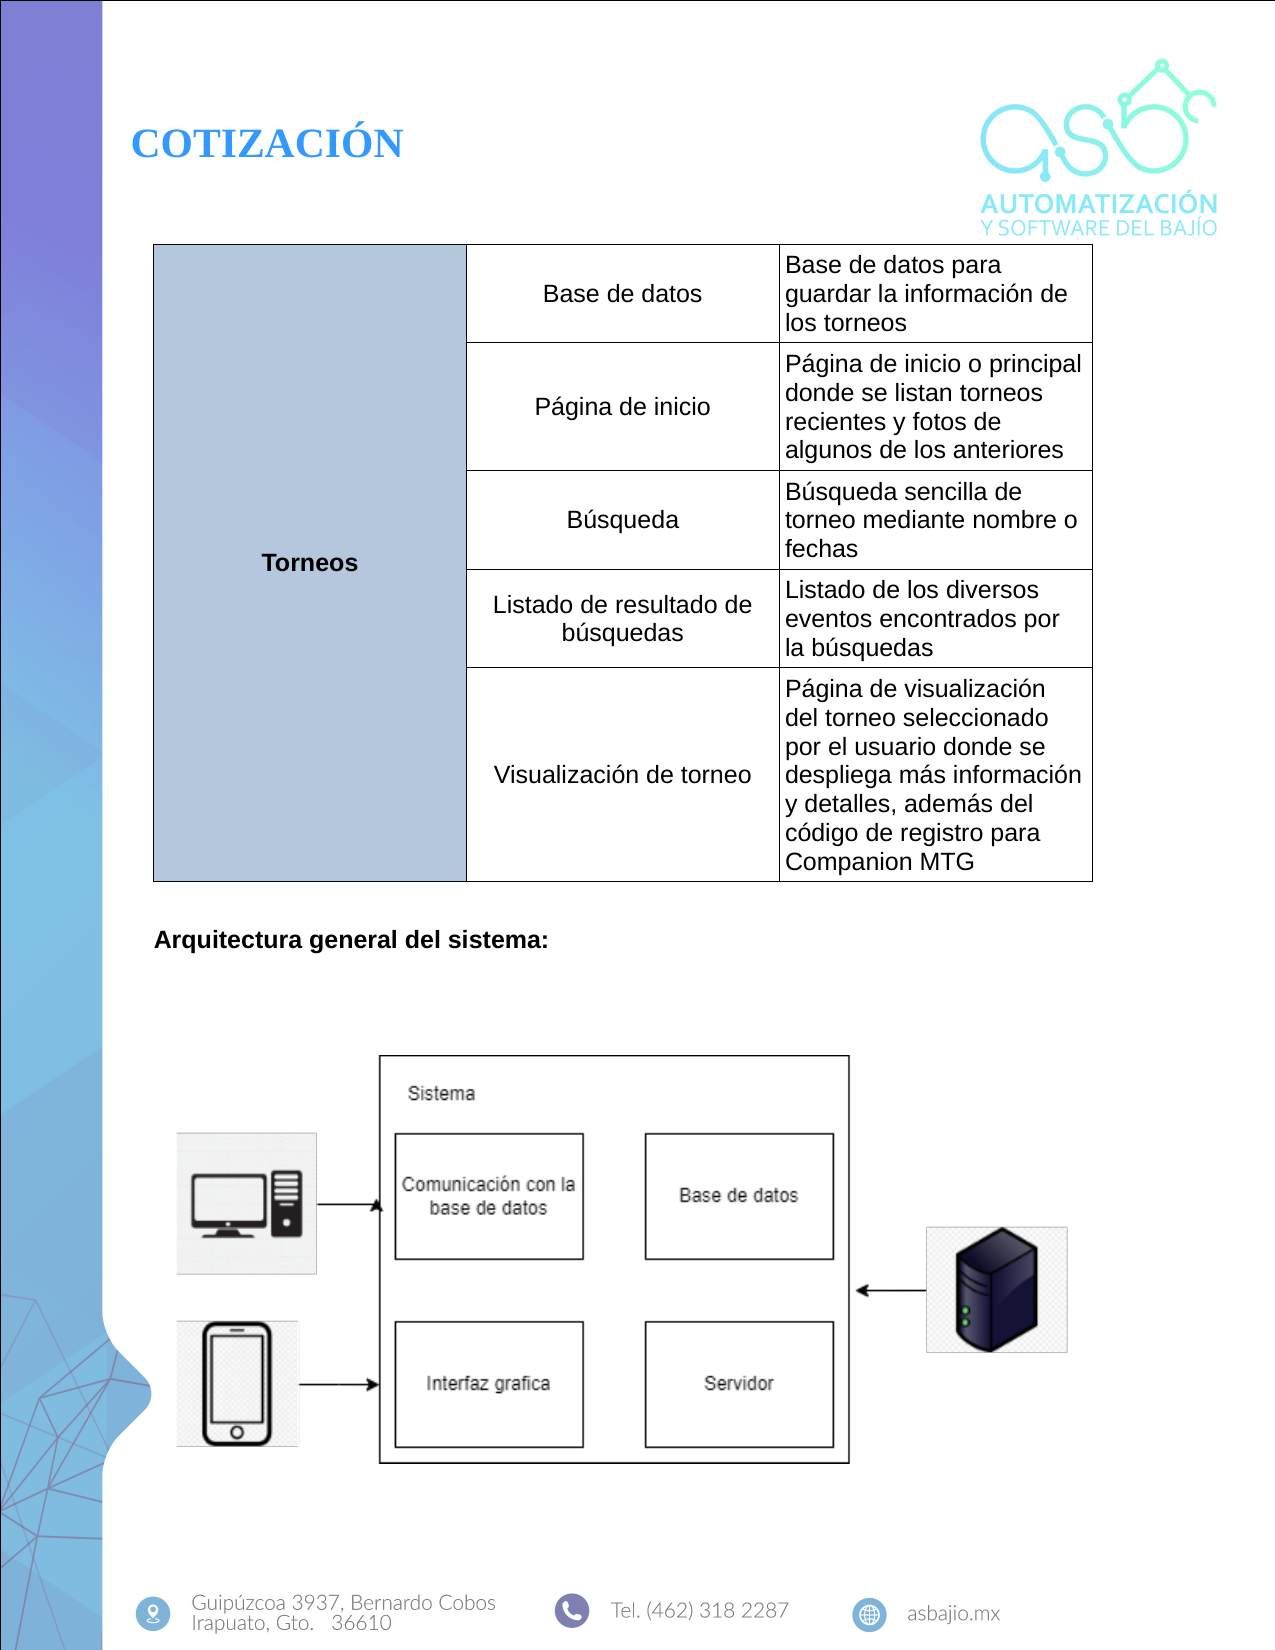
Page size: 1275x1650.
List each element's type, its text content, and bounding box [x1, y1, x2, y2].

table_cell Torneos [154, 245, 466, 881]
table_cell Búsqueda sencilla de torneo mediante nombre o fechas [780, 471, 1092, 568]
text Arquitectura general del sistema: [153, 925, 1092, 954]
table_cell Listado de los diversos eventos encontrados por la búsquedas [780, 570, 1092, 667]
table_cell Página de visualización del torneo seleccionado por el usuario donde se despliega más información y detalles, además del código de registro para Companion MTG [780, 668, 1092, 881]
table_cell Base de datos [467, 245, 779, 342]
table_cell Visualización de torneo [467, 668, 779, 881]
table_cell Página de inicio o principal donde se listan torneos recientes y fotos de algunos de los anteriores [780, 343, 1092, 470]
table_cell Base de datos para guardar la información de los torneos [780, 245, 1092, 342]
table_cell Listado de resultado de búsquedas [467, 570, 779, 667]
picture [176, 1055, 1069, 1464]
table_cell Búsqueda [467, 471, 779, 568]
table_cell Página de inicio [467, 343, 779, 470]
